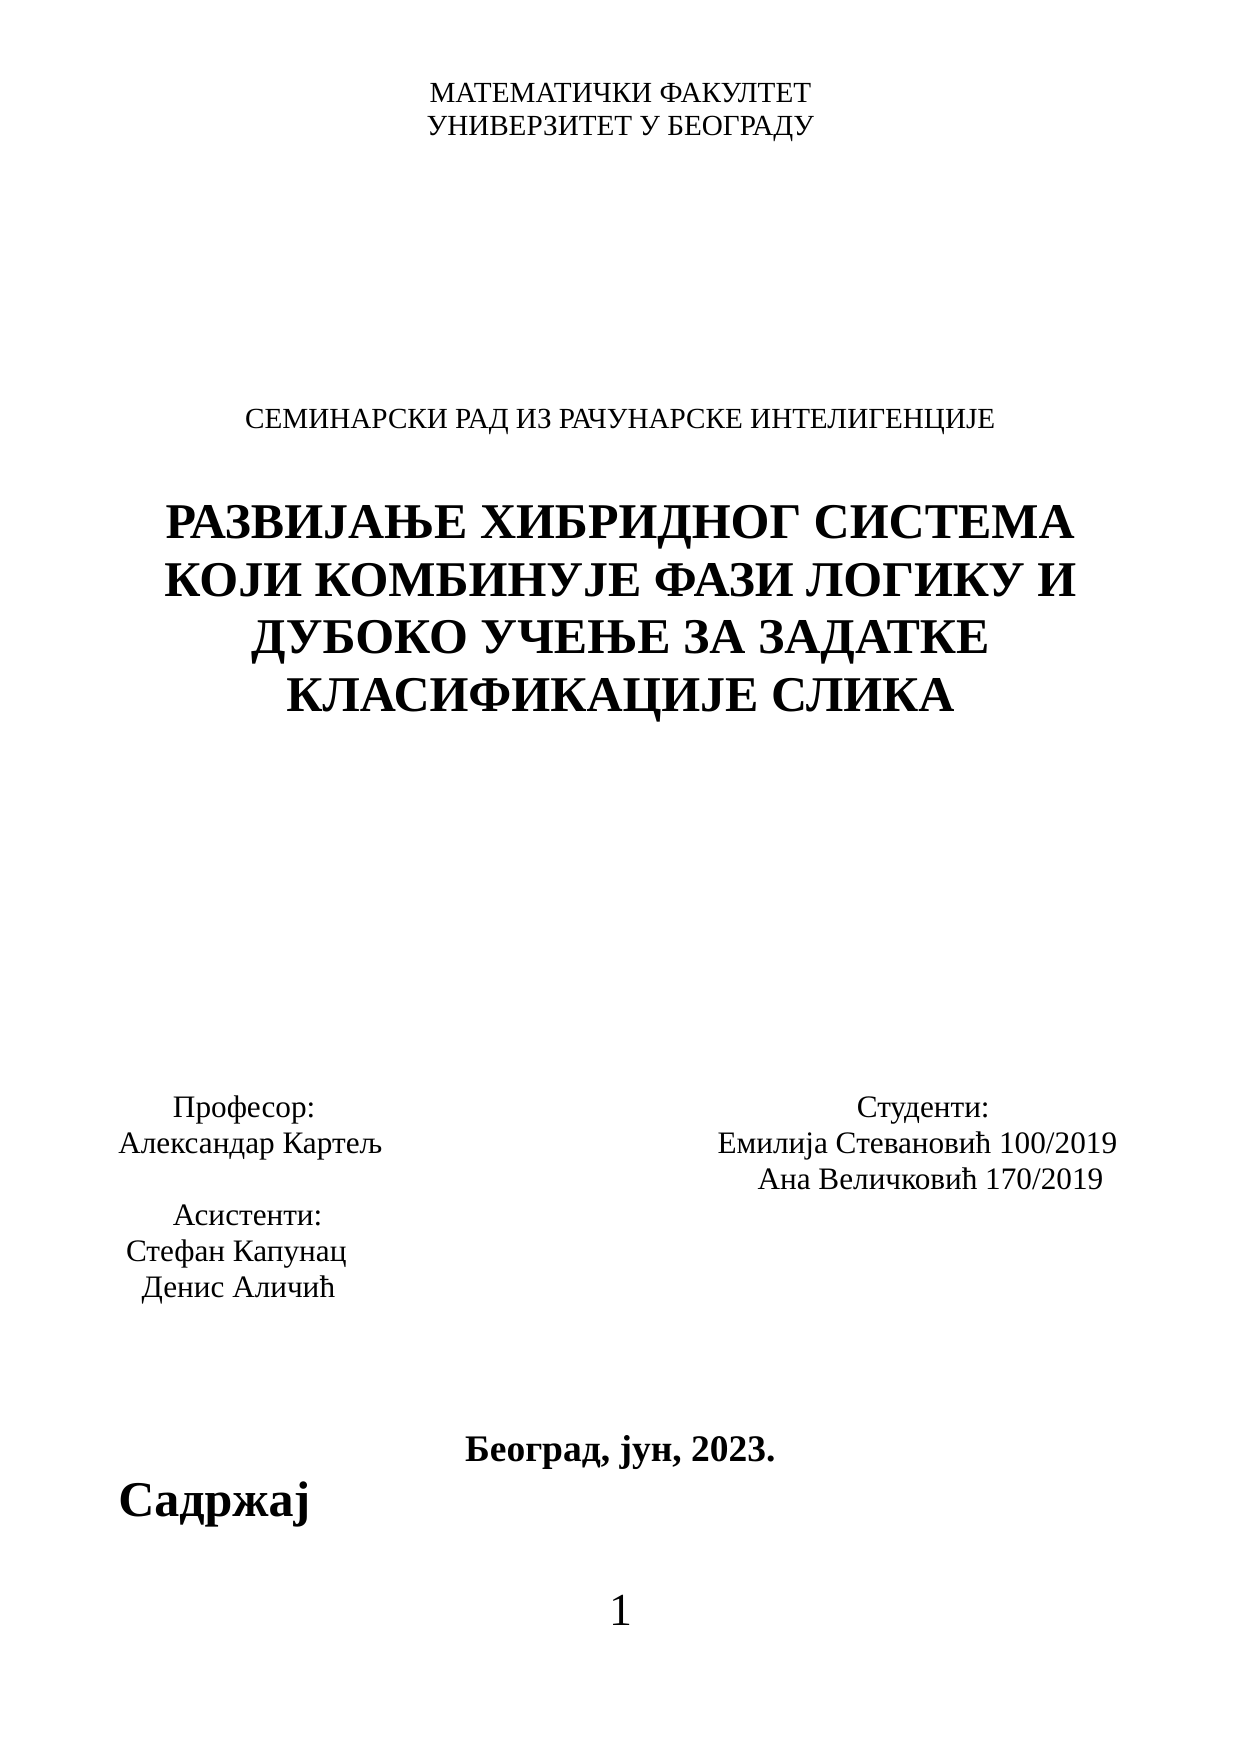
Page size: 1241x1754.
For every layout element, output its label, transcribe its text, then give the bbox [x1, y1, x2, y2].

text УНИВЕРЗИТЕТ У БЕОГРАДУ [118, 108, 1122, 142]
text Ана Величковић 170/2019 [118, 1160, 1122, 1196]
text СЕМИНАРСКИ РАД ИЗ РАЧУНАРСКЕ ИНТЕЛИГЕНЦИЈЕ [118, 401, 1122, 434]
text Професор: Студенти: [118, 1088, 1122, 1124]
text Стефан Капунац [118, 1232, 1122, 1268]
text Денис Аличић [118, 1268, 1122, 1304]
text РАЗВИЈАЊЕ ХИБРИДНОГ СИСТЕМА КОЈИ КОМБИНУЈЕ ФАЗИ ЛОГИКУ И ДУБОКО УЧЕЊЕ ЗА ЗАДАТКЕ КЛАСИФИКАЦИЈЕ СЛИКА [118, 492, 1122, 722]
text Београд, јун, 2023. [118, 1426, 1122, 1469]
text Александар Картељ Емилија Стевановић 100/2019 [118, 1124, 1122, 1160]
text Садржај [118, 1469, 1122, 1527]
text Асистенти: [118, 1196, 1122, 1232]
text МАТЕМАТИЧКИ ФАКУЛТЕТ [118, 75, 1122, 108]
